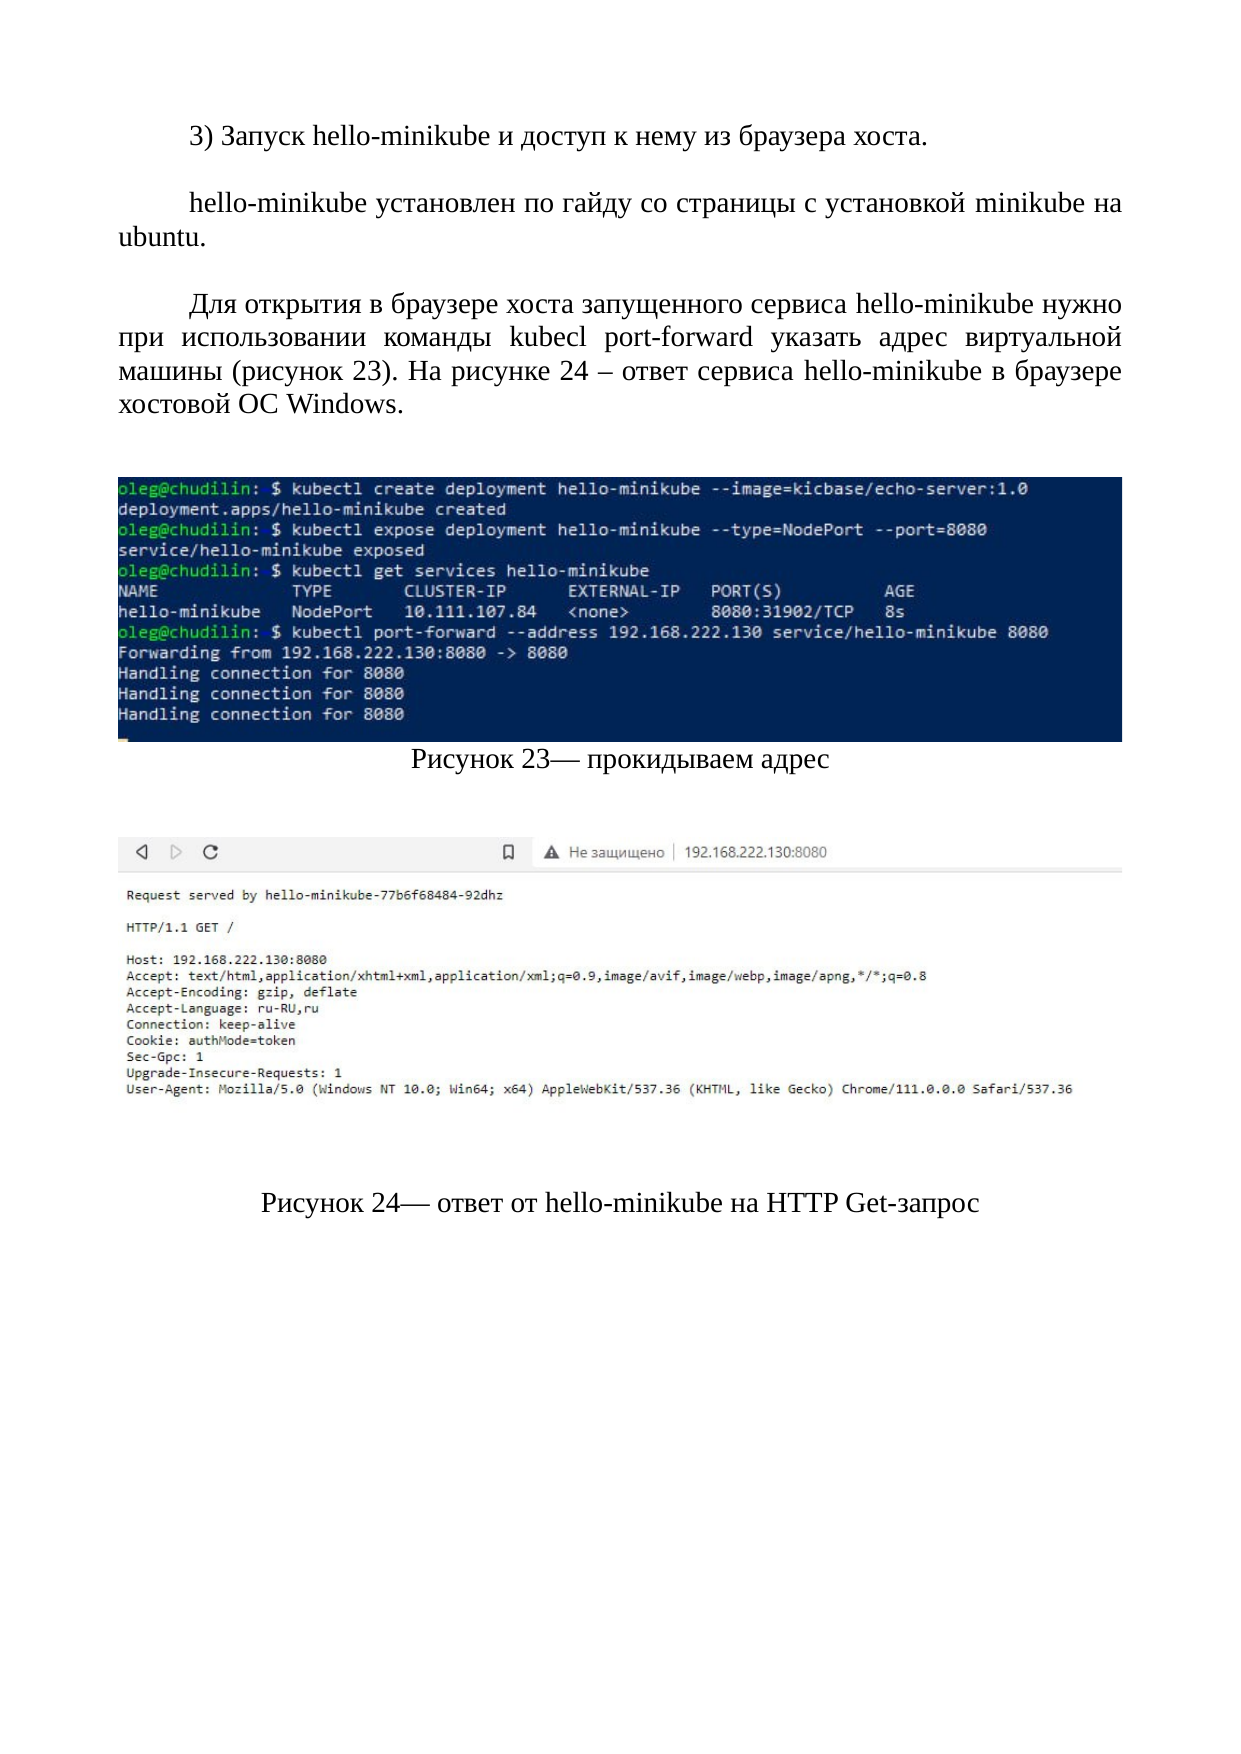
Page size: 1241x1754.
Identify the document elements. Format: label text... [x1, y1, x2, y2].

text Рисунок 24— ответ от hello-minikube на HTTP Get-запрос [118, 1186, 1122, 1219]
text Рисунок 23— прокидываем адрес [118, 742, 1122, 775]
text 3) Запуск hello-minikube и доступ к нему из браузера хоста. [118, 118, 1122, 152]
picture [118, 837, 1123, 1186]
picture [118, 477, 1123, 742]
text Для открытия в браузере хоста запущенного сервиса hello-minikube нужно при использовании команды kubecl port-forward указать адрес виртуальной машины (рисунок 23). На рисунке 24 – ответ сервиса hello-minikube в браузере хостовой ОС Windows. [118, 286, 1122, 420]
text hello-minikube установлен по гайду со страницы с установкой minikube на ubuntu. [118, 185, 1122, 252]
